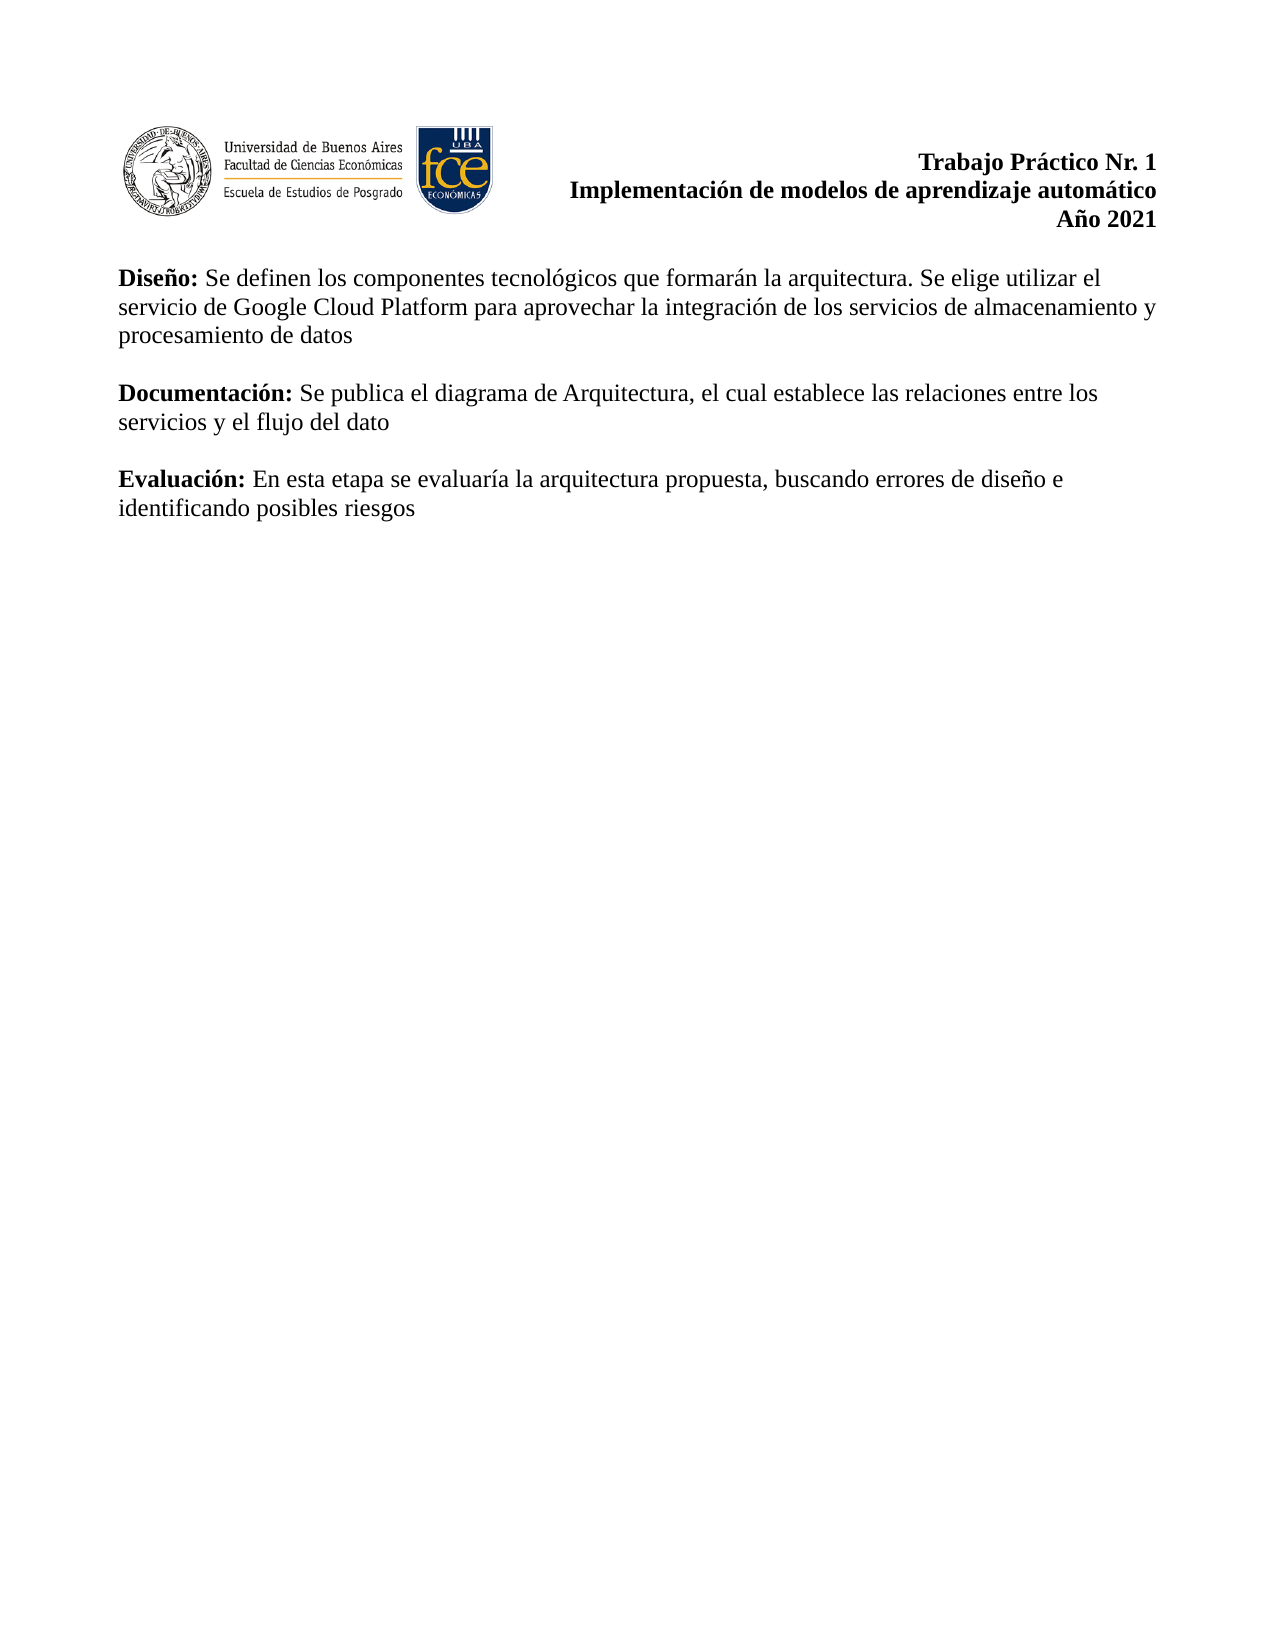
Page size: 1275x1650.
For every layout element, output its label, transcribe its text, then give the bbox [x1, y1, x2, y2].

text Documentación: Se publica el diagrama de Arquitectura, el cual establece las relaciones entre los servicios y el flujo del dato [118, 378, 1157, 436]
picture [118, 118, 503, 222]
text Diseño: Se definen los componentes tecnológicos que formarán la arquitectura. Se elige utilizar el servicio de Google Cloud Platform para aprovechar la integración de los servicios de almacenamiento y procesamiento de datos [118, 263, 1157, 349]
text Evaluación: En esta etapa se evaluaría la arquitectura propuesta, buscando errores de diseño e identificando posibles riesgos [118, 464, 1157, 522]
